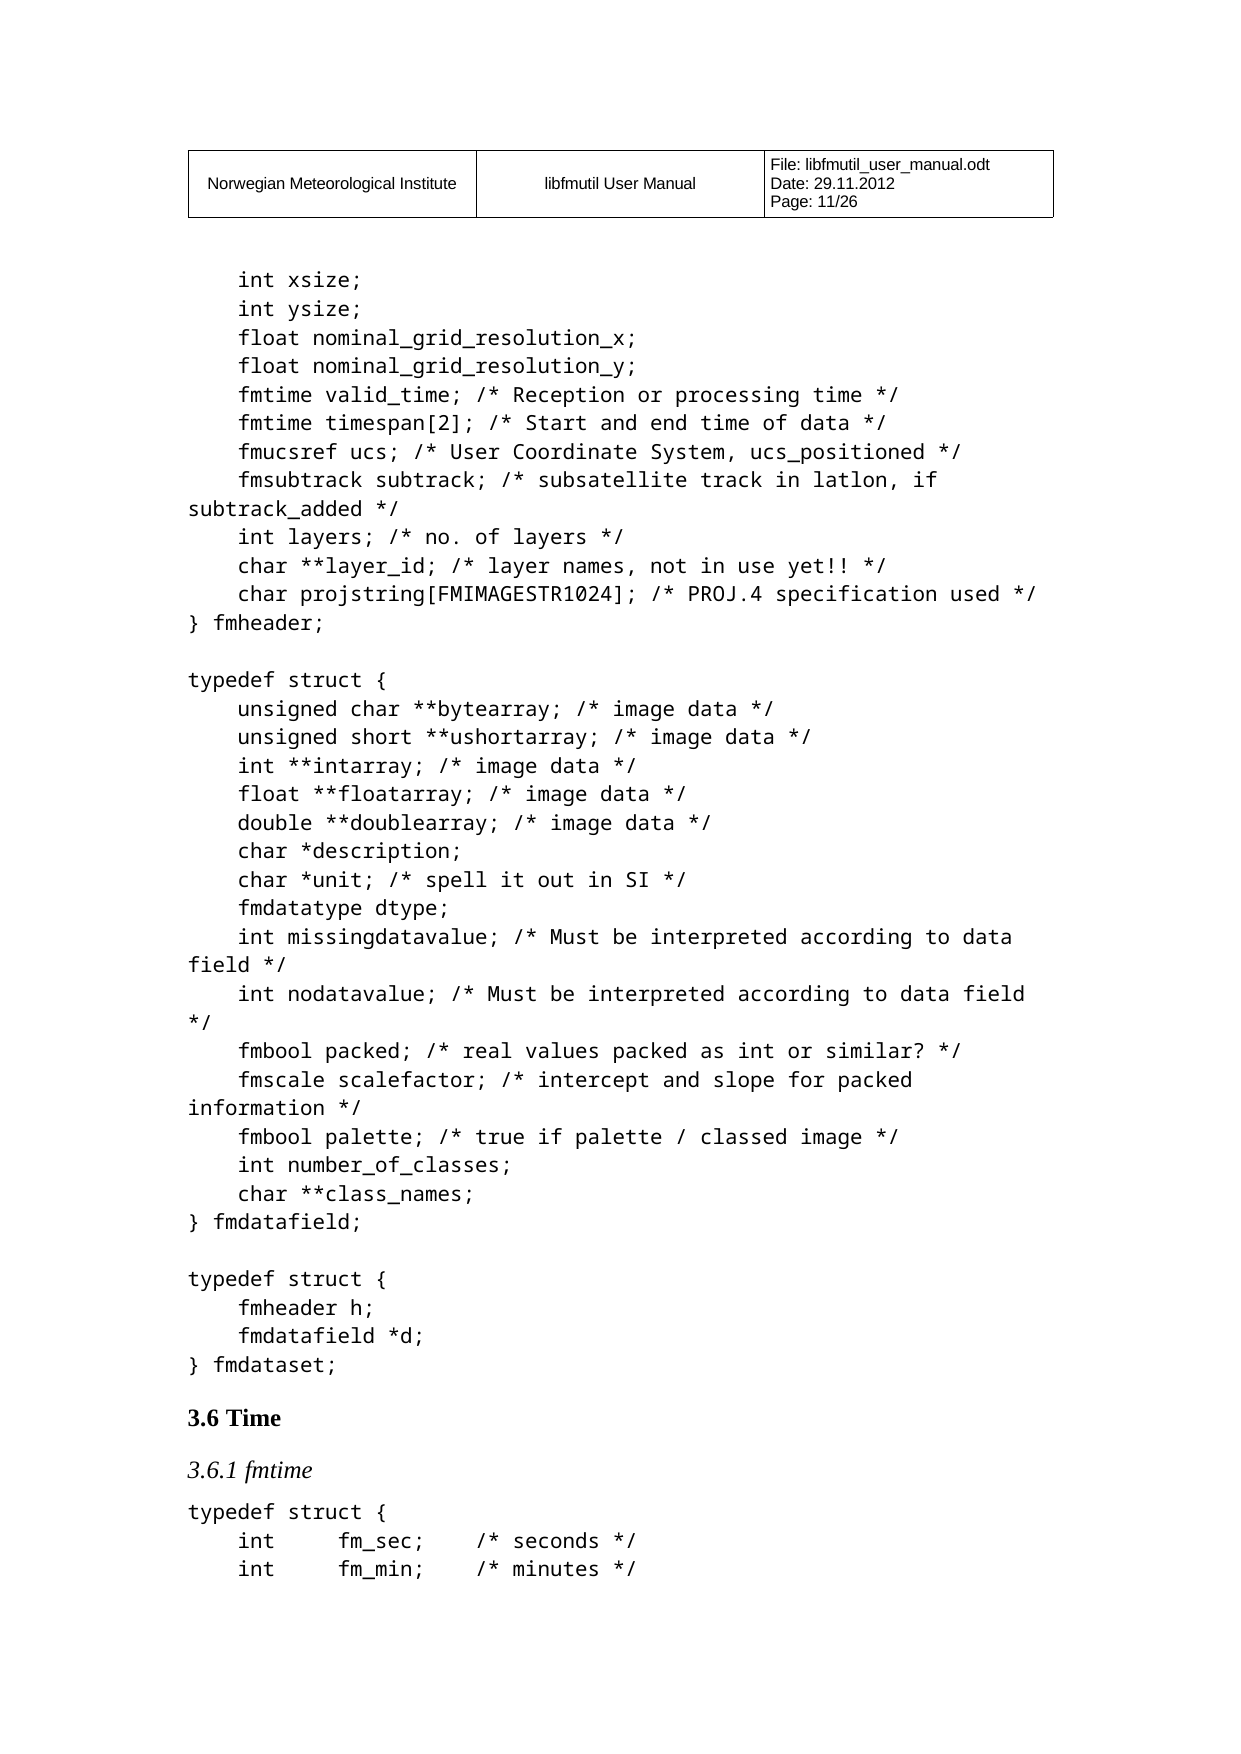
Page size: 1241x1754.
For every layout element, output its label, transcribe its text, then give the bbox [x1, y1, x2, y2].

text int number_of_classes; [187, 1150, 1053, 1179]
text int **intarray; /* image data */ [187, 751, 1053, 779]
text int xsize; [187, 265, 1053, 294]
text char projstring[FMIMAGESTR1024]; /* PROJ.4 specification used */ [187, 579, 1053, 608]
text } fmdatafield; [187, 1207, 1053, 1236]
text fmtime timespan[2]; /* Start and end time of data */ [187, 408, 1053, 437]
text int layers; /* no. of layers */ [187, 522, 1053, 551]
text fmsubtrack subtrack; /* subsatellite track in latlon, if subtrack_added */ [187, 465, 1053, 522]
subtitle Time [187, 1403, 1053, 1431]
text double **doublearray; /* image data */ [187, 808, 1053, 836]
text fmbool packed; /* real values packed as int or similar? */ [187, 1036, 1053, 1064]
text } fmdataset; [187, 1350, 1053, 1378]
text } fmheader; [187, 608, 1053, 636]
subtitle fmtime [187, 1456, 1053, 1484]
text float **floatarray; /* image data */ [187, 779, 1053, 808]
text unsigned short **ushortarray; /* image data */ [187, 722, 1053, 751]
text char **layer_id; /* layer names, not in use yet!! */ [187, 551, 1053, 579]
text fmdatafield *d; [187, 1321, 1053, 1350]
text char *description; [187, 836, 1053, 865]
text typedef struct { [187, 1497, 1053, 1526]
text char *unit; /* spell it out in SI */ [187, 865, 1053, 893]
text fmscale scalefactor; /* intercept and slope for packed information */ [187, 1064, 1053, 1122]
text char **class_names; [187, 1179, 1053, 1207]
text typedef struct { [187, 665, 1053, 693]
text fmheader h; [187, 1293, 1053, 1321]
text fmbool palette; /* true if palette / classed image */ [187, 1122, 1053, 1150]
text float nominal_grid_resolution_x; [187, 322, 1053, 351]
text fmucsref ucs; /* User Coordinate System, ucs_positioned */ [187, 437, 1053, 465]
text int fm_min; /* minutes */ [187, 1554, 1053, 1583]
text fmtime valid_time; /* Reception or processing time */ [187, 379, 1053, 408]
text int nodatavalue; /* Must be interpreted according to data field */ [187, 979, 1053, 1036]
text typedef struct { [187, 1264, 1053, 1293]
text unsigned char **bytearray; /* image data */ [187, 693, 1053, 722]
text float nominal_grid_resolution_y; [187, 351, 1053, 379]
text int fm_sec; /* seconds */ [187, 1526, 1053, 1554]
text int missingdatavalue; /* Must be interpreted according to data field */ [187, 922, 1053, 979]
text fmdatatype dtype; [187, 893, 1053, 922]
text int ysize; [187, 294, 1053, 322]
